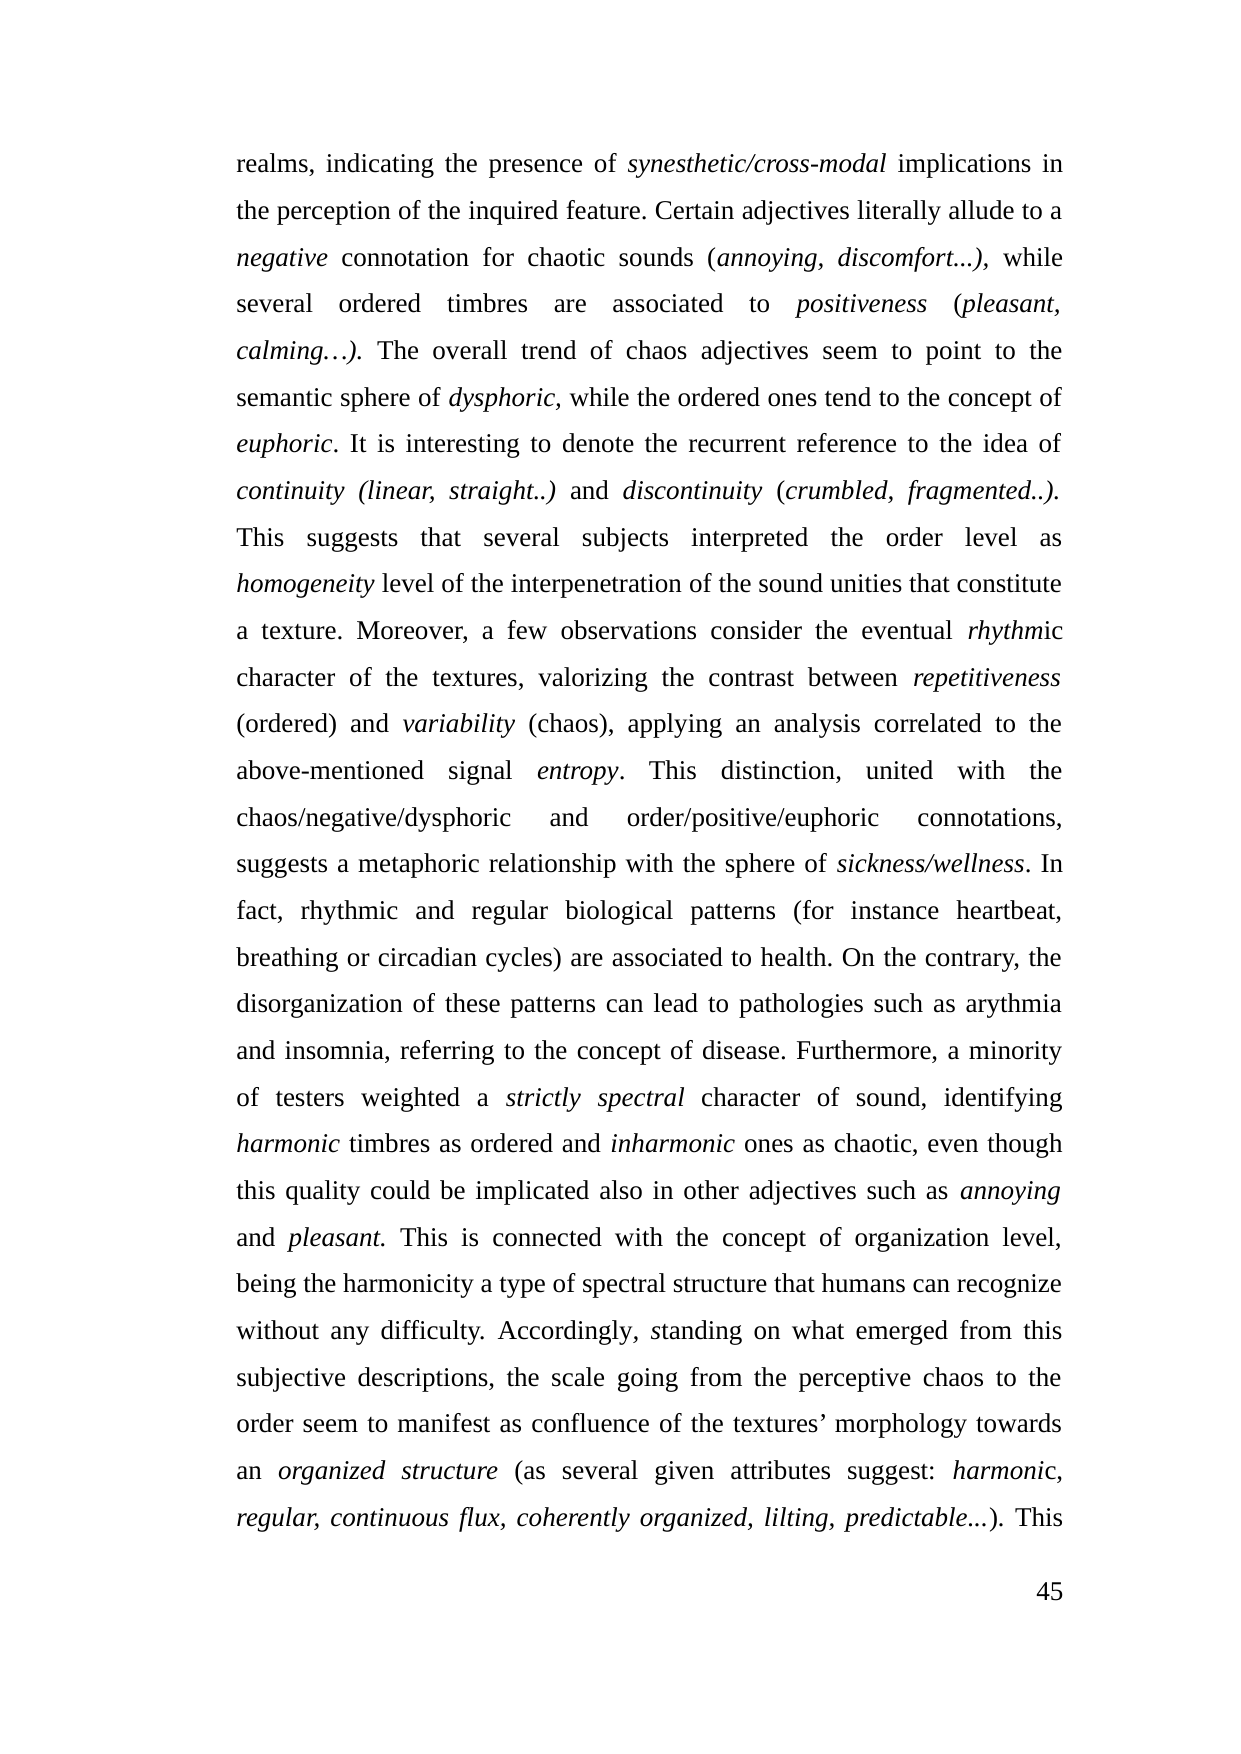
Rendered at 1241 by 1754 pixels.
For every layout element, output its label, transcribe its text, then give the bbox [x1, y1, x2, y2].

text realms, indicating the presence of synesthetic/cross-modal implications in the perception of the inquired feature. Certain adjectives literally allude to a negative connotation for chaotic sounds (annoying, discomfort...), while several ordered timbres are associated to positiveness (pleasant, calming…). The overall trend of chaos adjectives seem to point to the semantic sphere of dysphoric, while the ordered ones tend to the concept of euphoric. It is interesting to denote the recurrent reference to the idea of continuity (linear, straight..) and discontinuity (crumbled, fragmented..). This suggests that several subjects interpreted the order level as homogeneity level of the interpenetration of the sound unities that constitute a texture. Moreover, a few observations consider the eventual rhythmic character of the textures, valorizing the contrast between repetitiveness (ordered) and variability (chaos), applying an analysis correlated to the above-mentioned signal entropy. This distinction, united with the chaos/negative/dysphoric and order/positive/euphoric connotations, suggests a metaphoric relationship with the sphere of sickness/wellness. In fact, rhythmic and regular biological patterns (for instance heartbeat, breathing or circadian cycles) are associated to health. On the contrary, the disorganization of these patterns can lead to pathologies such as arythmia and insomnia, referring to the concept of disease. Furthermore, a minority of testers weighted a strictly spectral character of sound, identifying harmonic timbres as ordered and inharmonic ones as chaotic, even though this quality could be implicated also in other adjectives such as annoying and pleasant. This is connected with the concept of organization level, being the harmonicity a type of spectral structure that humans can recognize without any difficulty. Accordingly, standing on what emerged from this subjective descriptions, the scale going from the perceptive chaos to the order seem to manifest as confluence of the textures’ morphology towards an organized structure (as several given attributes suggest: harmonic, regular, continuous flux, coherently organized, lilting, predictable...). This [236, 148, 1063, 1532]
